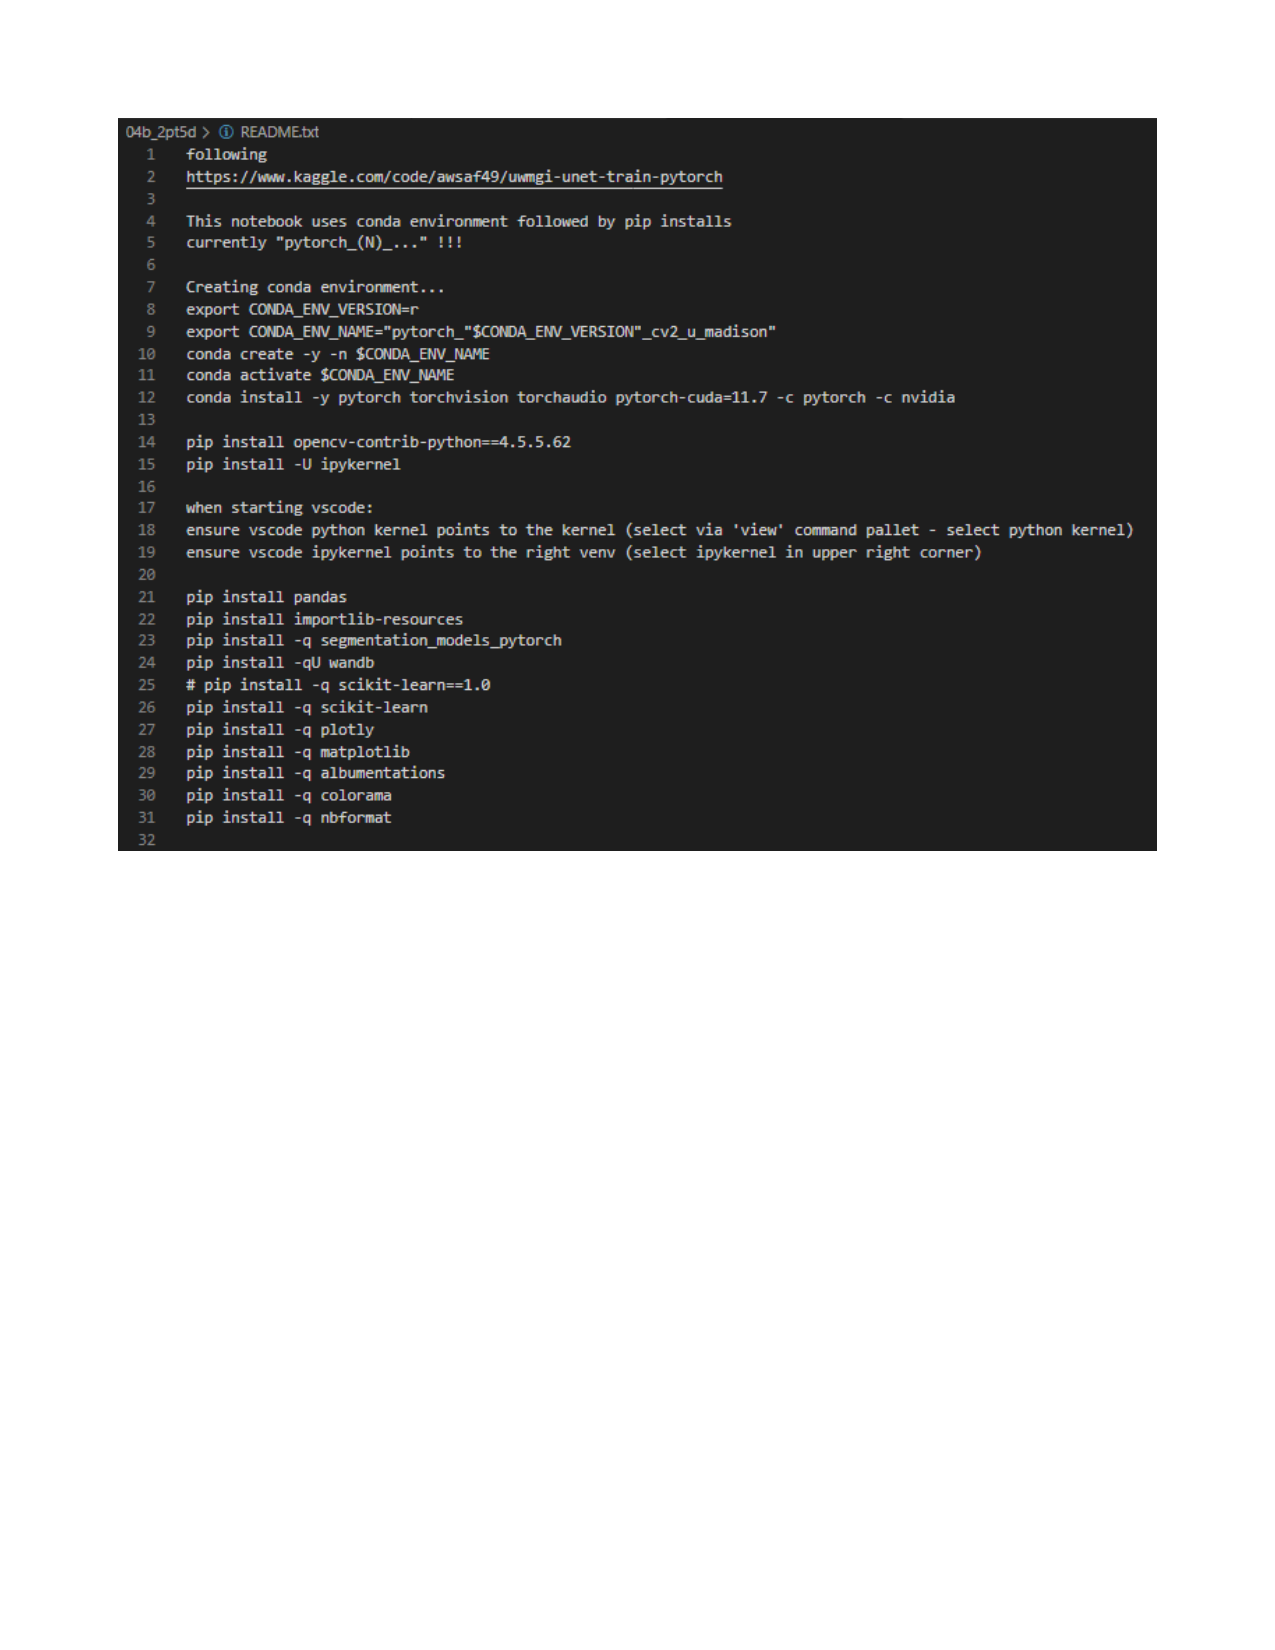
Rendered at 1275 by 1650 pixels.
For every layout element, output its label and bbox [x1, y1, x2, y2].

picture [118, 118, 1157, 851]
